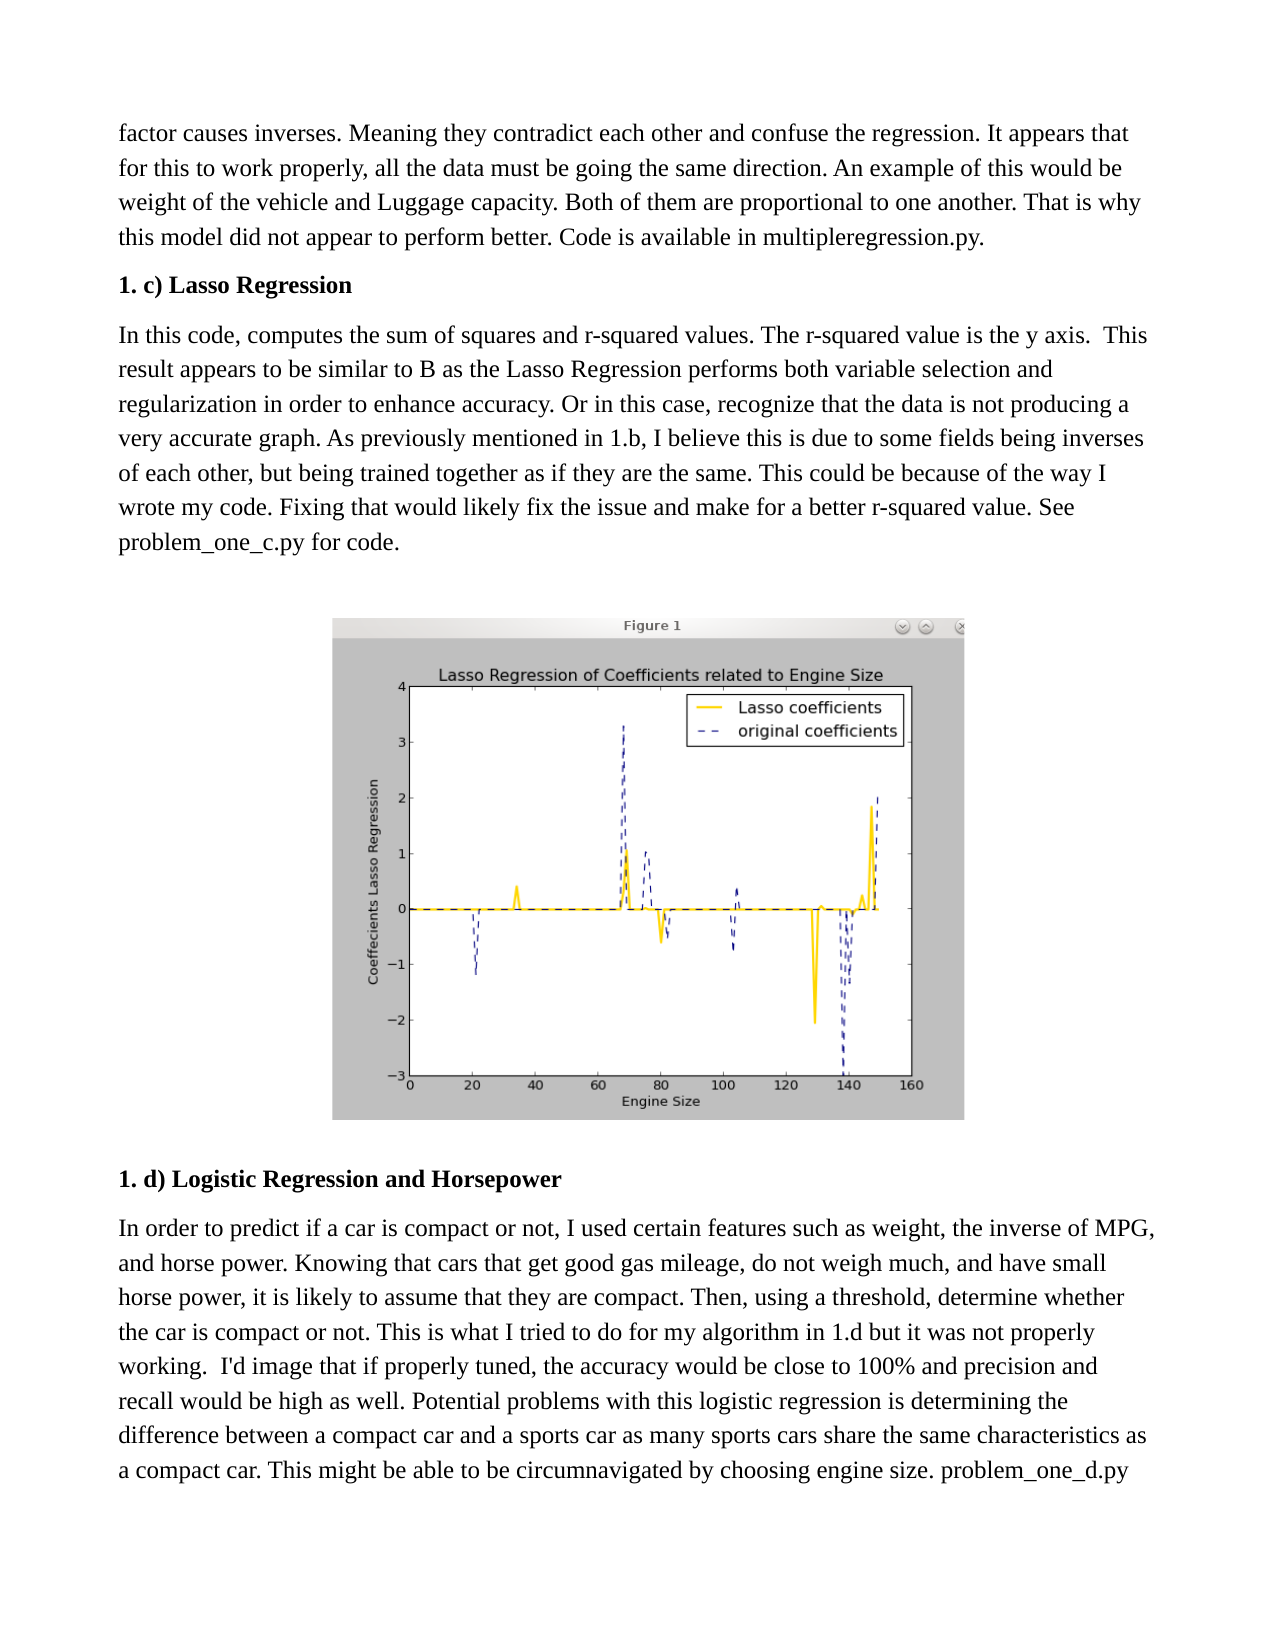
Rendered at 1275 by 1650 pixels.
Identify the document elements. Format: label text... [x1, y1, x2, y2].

text 1. d) Logistic Regression and Horsepower [118, 1164, 1157, 1193]
text factor causes inverses. Meaning they contradict each other and confuse the regression. It appears that for this to work properly, all the data must be going the same direction. An example of this would be weight of the vehicle and Luggage capacity. Both of them are proportional to one another. That is why this model did not appear to perform better. Code is available in multipleregression.py. [118, 118, 1157, 250]
text In this code, computes the sum of squares and r-squared values. The r-squared value is the y axis. This result appears to be similar to B as the Lasso Regression performs both variable selection and regularization in order to enhance accuracy. Or in this case, recognize that the data is not producing a very accurate graph. As previously mentioned in 1.b, I believe this is due to some fields being inverses of each other, but being trained together as if they are the same. This could be because of the way I wrote my code. Fixing that would likely fix the issue and make for a better r-squared value. See problem_one_c.py for code. [118, 320, 1157, 555]
text In order to predict if a car is compact or not, I used certain features such as weight, the inverse of MPG, and horse power. Knowing that cars that get good gas mileage, do not weigh much, and have small horse power, it is likely to assume that they are compact. Then, using a threshold, determine whether the car is compact or not. This is what I tried to do for my algorithm in 1.d but it was not properly working. I'd image that if properly tuned, the accuracy would be close to 100% and precision and recall would be high as well. Potential problems with this logistic regression is determining the difference between a compact car and a sports car as many sports cars share the same characteristics as a compact car. This might be able to be circumnavigated by choosing engine size. problem_one_d.py [118, 1213, 1157, 1483]
picture [332, 618, 965, 1120]
text 1. c) Lasso Regression [118, 271, 1157, 299]
